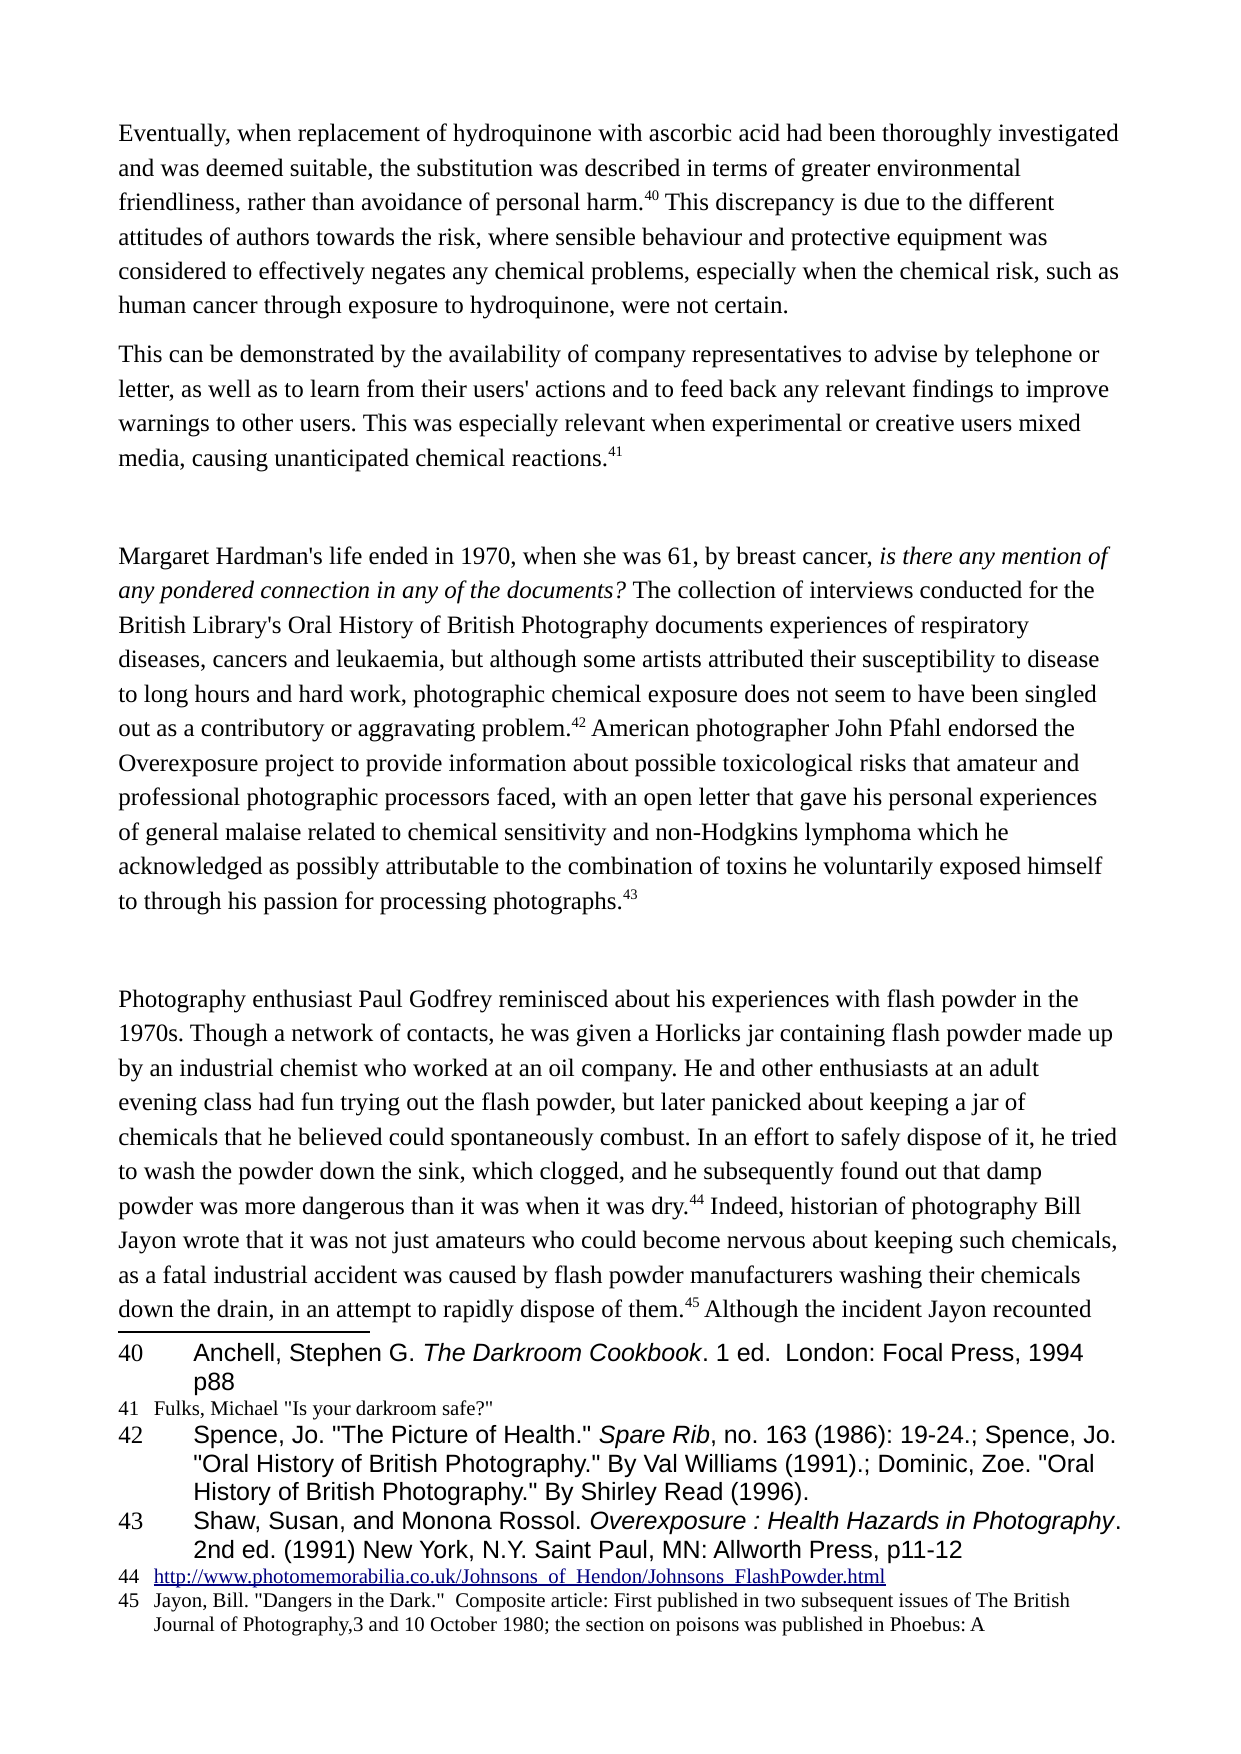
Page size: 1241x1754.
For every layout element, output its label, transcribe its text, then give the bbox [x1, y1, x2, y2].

text Fulks, Michael "Is your darkroom safe?" [118, 1396, 1122, 1420]
text Anchell, Stephen G. The Darkroom Cookbook. 1 ed. London: Focal Press, 1994 p88 [118, 1338, 1122, 1396]
text In the 1970s, evidence of greater concern about photographic chemicals can be seen, when they were compared and found equivalent to other household chemicals and hair dyes. However, the replacement of certain chemicals with others is probably a better indication of concerns about safety, as harm to health was certainly a consideration for some products that were introduced to amateurs and professionals. Although longitudinal studies of photographic development workers, exposed daily and for longer periods of time than hobbyist amateur users were likely to be, did not show any marked susceptibility for cancers, or other afflictions, there is a more generalised caution about the use of chemicals, especially those that smell strong, or have visible effects on skin. These visible effects were limited to reddening, itching, scaling, irritant types of interaction, despite the fact that hydroquinone was known to lighten skin following industrial accidents in the 1930s and 40s, and used medically as well as cosmetically to lighten skin. Either the authors of instructions about photographic chemical hazards assumed the common sense behaviour of hand washing so that this effect was not considered relevant to mention, or they focussed on an audience of white users. Even despite knowing that certain chemicals were potentially dangerous, some were considered too useful and without adequate substitutes to be given up. Instead, users were warned to use with "caution" or "extreme caution" in the case of developer component hydroquinone. Eventually, when replacement of hydroquinone with ascorbic acid had been thoroughly investigated and was deemed suitable, the substitution was described in terms of greater environmental friendliness, rather than avoidance of personal harm. This discrepancy is due to the different attitudes of authors towards the risk, where sensible behaviour and protective equipment was considered to effectively negates any chemical problems, especially when the chemical risk, such as human cancer through exposure to hydroquinone, were not certain. [118, 118, 1122, 319]
text Photography enthusiast Paul Godfrey reminisced about his experiences with flash powder in the 1970s. Though a network of contacts, he was given a Horlicks jar containing flash powder made up by an industrial chemist who worked at an oil company. He and other enthusiasts at an adult evening class had fun trying out the flash powder, but later panicked about keeping a jar of chemicals that he believed could spontaneously combust. In an effort to safely dispose of it, he tried to wash the powder down the sink, which clogged, and he subsequently found out that damp powder was more dangerous than it was when it was dry. Indeed, historian of photography Bill Jayon wrote that it was not just amateurs who could become nervous about keeping such chemicals, as a fatal industrial accident was caused by flash powder manufacturers washing their chemicals down the drain, in an attempt to rapidly dispose of them. Although the incident Jayon recounted [118, 984, 1122, 1323]
text Spence, Jo. "The Picture of Health." Spare Rib, no. 163 (1986): 19-24.; Spence, Jo. "Oral History of British Photography." By Val Williams (1991).; Dominic, Zoe. "Oral History of British Photography." By Shirley Read (1996). [118, 1420, 1122, 1506]
text Jayon, Bill. "Dangers in the Dark." Composite article: First published in two subsequent issues of The British Journal of Photography,3 and 10 October 1980; the section on poisons was published in Phoebus: A [118, 1588, 1122, 1636]
text Shaw, Susan, and Monona Rossol. Overexposure : Health Hazards in Photography. 2nd ed. (1991) New York, N.Y. Saint Paul, MN: Allworth Press, p11-12 [118, 1506, 1122, 1564]
text http://www.photomemorabilia.co.uk/Johnsons_of_Hendon/Johnsons_FlashPowder.html [118, 1564, 1122, 1588]
text This can be demonstrated by the availability of company representatives to advise by telephone or letter, as well as to learn from their users' actions and to feed back any relevant findings to improve warnings to other users. This was especially relevant when experimental or creative users mixed media, causing unanticipated chemical reactions. [118, 339, 1122, 472]
text Margaret Hardman's life ended in 1970, when she was 61, by breast cancer, is there any mention of any pondered connection in any of the documents? The collection of interviews conducted for the British Library's Oral History of British Photography documents experiences of respiratory diseases, cancers and leukaemia, but although some artists attributed their susceptibility to disease to long hours and hard work, photographic chemical exposure does not seem to have been singled out as a contributory or aggravating problem. American photographer John Pfahl endorsed the Overexposure project to provide information about possible toxicological risks that amateur and professional photographic processors faced, with an open letter that gave his personal experiences of general malaise related to chemical sensitivity and non-Hodgkins lymphoma which he acknowledged as possibly attributable to the combination of toxins he voluntarily exposed himself to through his passion for processing photographs. [118, 541, 1122, 915]
